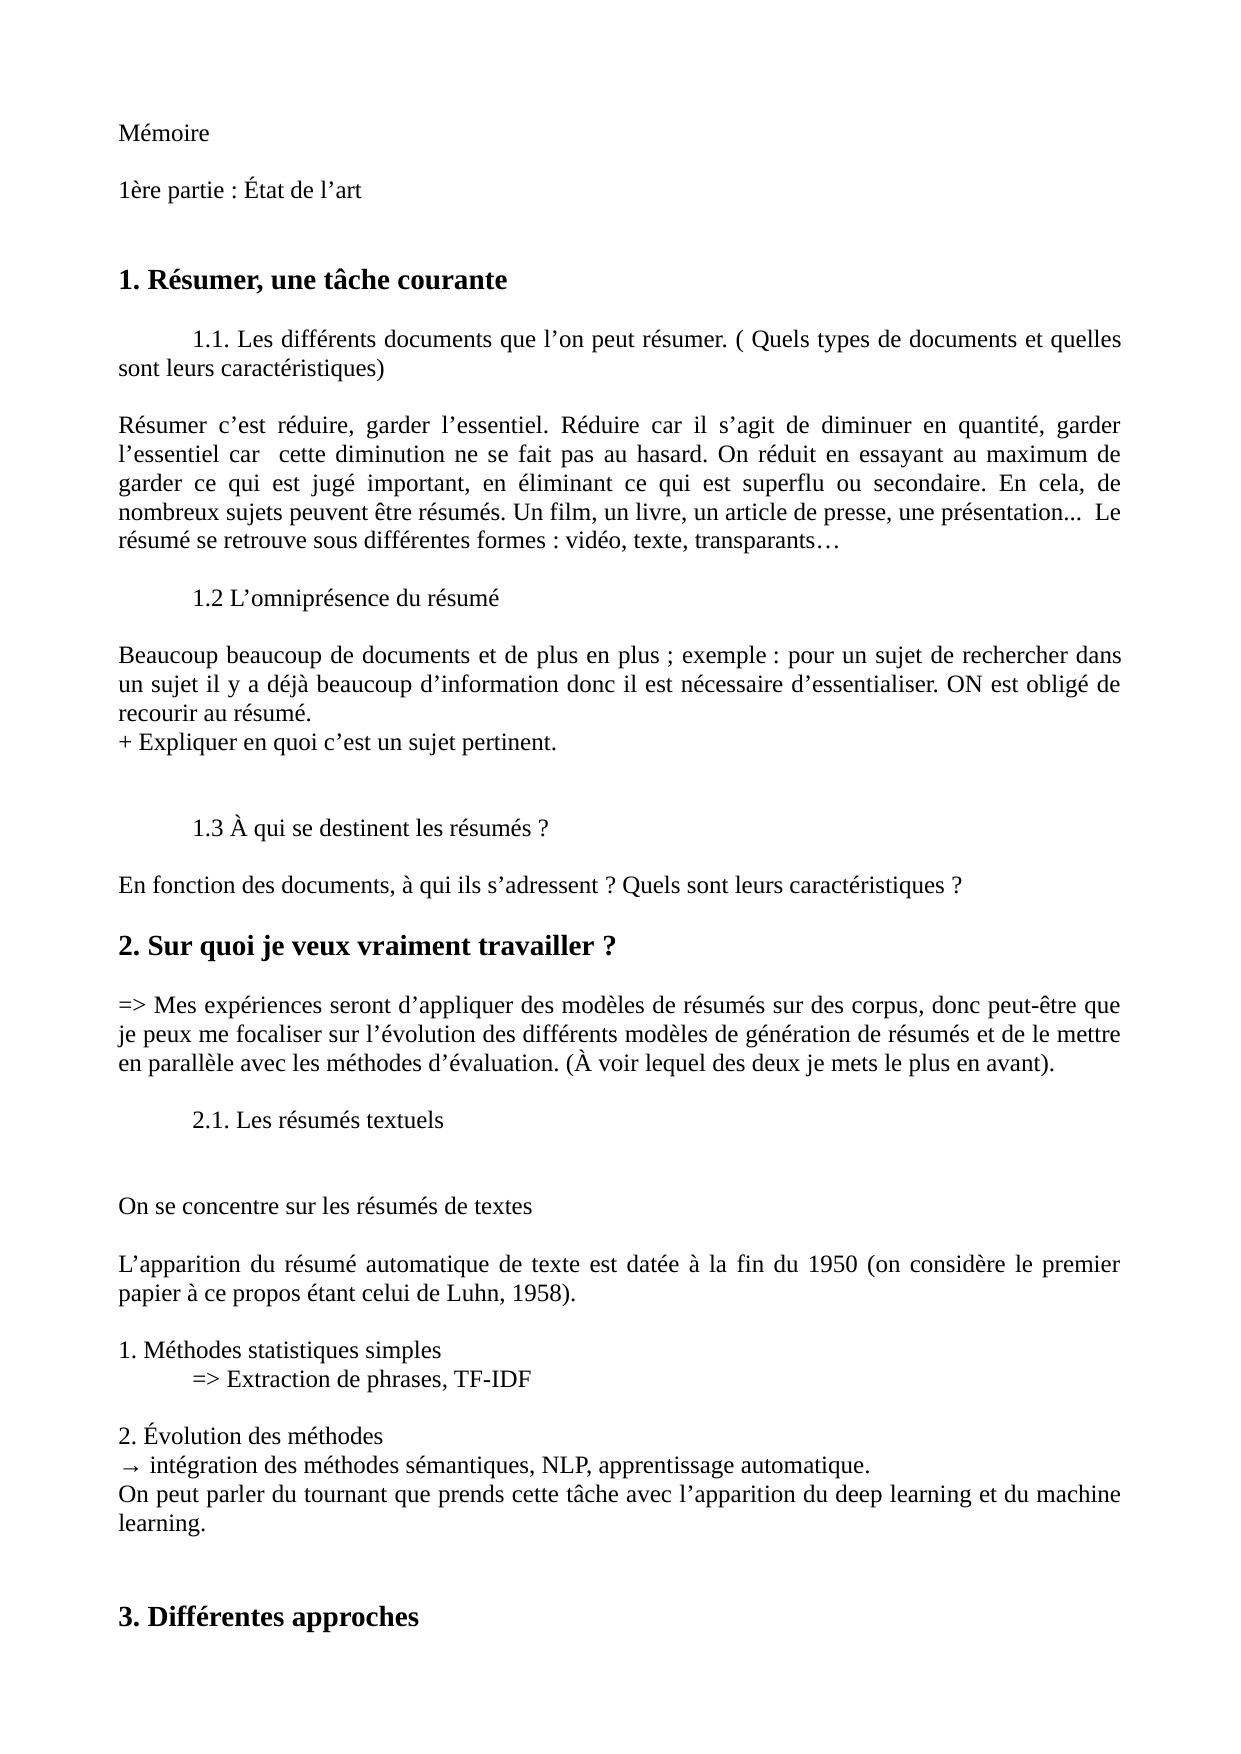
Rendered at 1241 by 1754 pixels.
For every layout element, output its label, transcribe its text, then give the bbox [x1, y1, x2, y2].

text On se concentre sur les résumés de textes [118, 1191, 1122, 1220]
text On peut parler du tournant que prends cette tâche avec l’apparition du deep learning et du machine learning. [118, 1479, 1122, 1536]
text 1.1. Les différents documents que l’on peut résumer. ( Quels types de documents et quelles sont leurs caractéristiques) [118, 324, 1122, 382]
text Résumer c’est réduire, garder l’essentiel. Réduire car il s’agit de diminuer en quantité, garder l’essentiel car cette diminution ne se fait pas au hasard. On réduit en essayant au maximum de garder ce qui est jugé important, en éliminant ce qui est superflu ou secondaire. En cela, de nombreux sujets peuvent être résumés. Un film, un livre, un article de presse, une présentation... Le résumé se retrouve sous différentes formes : vidéo, texte, transparants… [118, 410, 1122, 554]
text Mémoire [118, 118, 1122, 147]
text 2.1. Les résumés textuels [118, 1105, 1122, 1134]
text Beaucoup beaucoup de documents et de plus en plus ; exemple : pour un sujet de rechercher dans un sujet il y a déjà beaucoup d’information donc il est nécessaire d’essentialiser. ON est obligé de recourir au résumé. [118, 640, 1122, 727]
text 1ère partie : État de l’art [118, 176, 1122, 204]
text 2. Sur quoi je veux vraiment travailler ? [118, 928, 1122, 961]
text L’apparition du résumé automatique de texte est datée à la fin du 1950 (on considère le premier papier à ce propos étant celui de Luhn, 1958). [118, 1249, 1122, 1306]
text 1. Résumer, une tâche courante [118, 262, 1122, 295]
text 3. Différentes approches [118, 1599, 1122, 1632]
text 1. Méthodes statistiques simples [118, 1335, 1122, 1364]
text => Mes expériences seront d’appliquer des modèles de résumés sur des corpus, donc peut-être que je peux me focaliser sur l’évolution des différents modèles de génération de résumés et de le mettre en parallèle avec les méthodes d’évaluation. (À voir lequel des deux je mets le plus en avant). [118, 990, 1122, 1076]
text => Extraction de phrases, TF-IDF [118, 1364, 1122, 1393]
text 1.2 L’omniprésence du résumé [118, 583, 1122, 612]
text 2. Évolution des méthodes [118, 1421, 1122, 1450]
text + Expliquer en quoi c’est un sujet pertinent. [118, 727, 1122, 755]
text 1.3 À qui se destinent les résumés ? [118, 813, 1122, 842]
text → intégration des méthodes sémantiques, NLP, apprentissage automatique. [118, 1450, 1122, 1479]
text En fonction des documents, à qui ils s’adressent ? Quels sont leurs caractéristiques ? [118, 870, 1122, 899]
